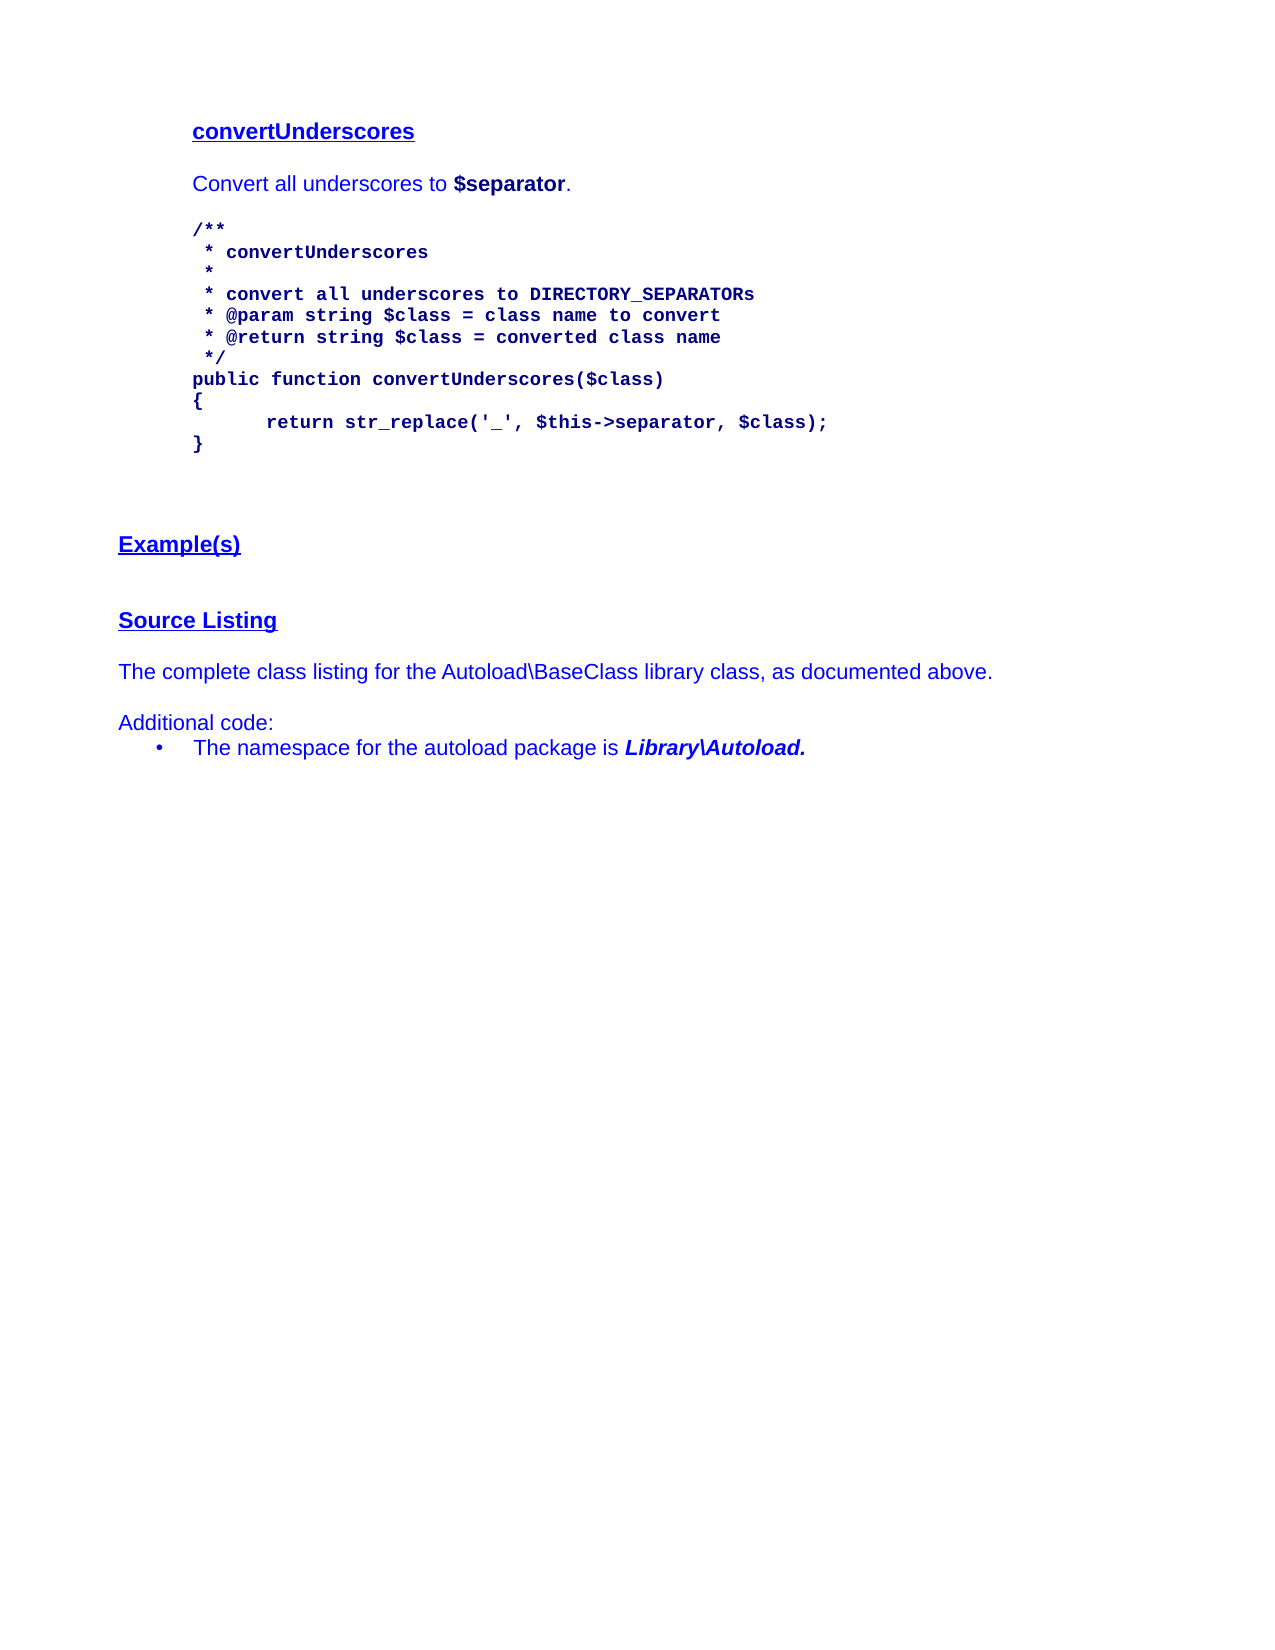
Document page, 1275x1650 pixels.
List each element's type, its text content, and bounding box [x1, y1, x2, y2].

text * @return string $class = converted class name [192, 327, 1157, 349]
text { [192, 391, 1157, 412]
text } [192, 434, 1157, 455]
text * convert all underscores to DIRECTORY_SEPARATORs [192, 285, 1157, 306]
text * @param string $class = class name to convert [192, 306, 1157, 327]
text Convert all underscores to $separator. [192, 171, 1157, 196]
text * [192, 264, 1157, 285]
text convertUnderscores [192, 118, 1157, 144]
text Example(s) [118, 531, 1157, 557]
text /** [192, 221, 1157, 242]
text * convertUnderscores [192, 242, 1157, 264]
text return str_replace('_', $this->separator, $class); [192, 412, 1157, 434]
text */ [192, 349, 1157, 370]
text public function convertUnderscores($class) [192, 370, 1157, 391]
list The namespace for the autoload package is Library\Autoload. [156, 734, 1157, 760]
text The complete class listing for the Autoload\BaseClass library class, as documented above. [118, 659, 1157, 684]
text Additional code: [118, 709, 1157, 734]
text Source Listing [118, 607, 1157, 634]
